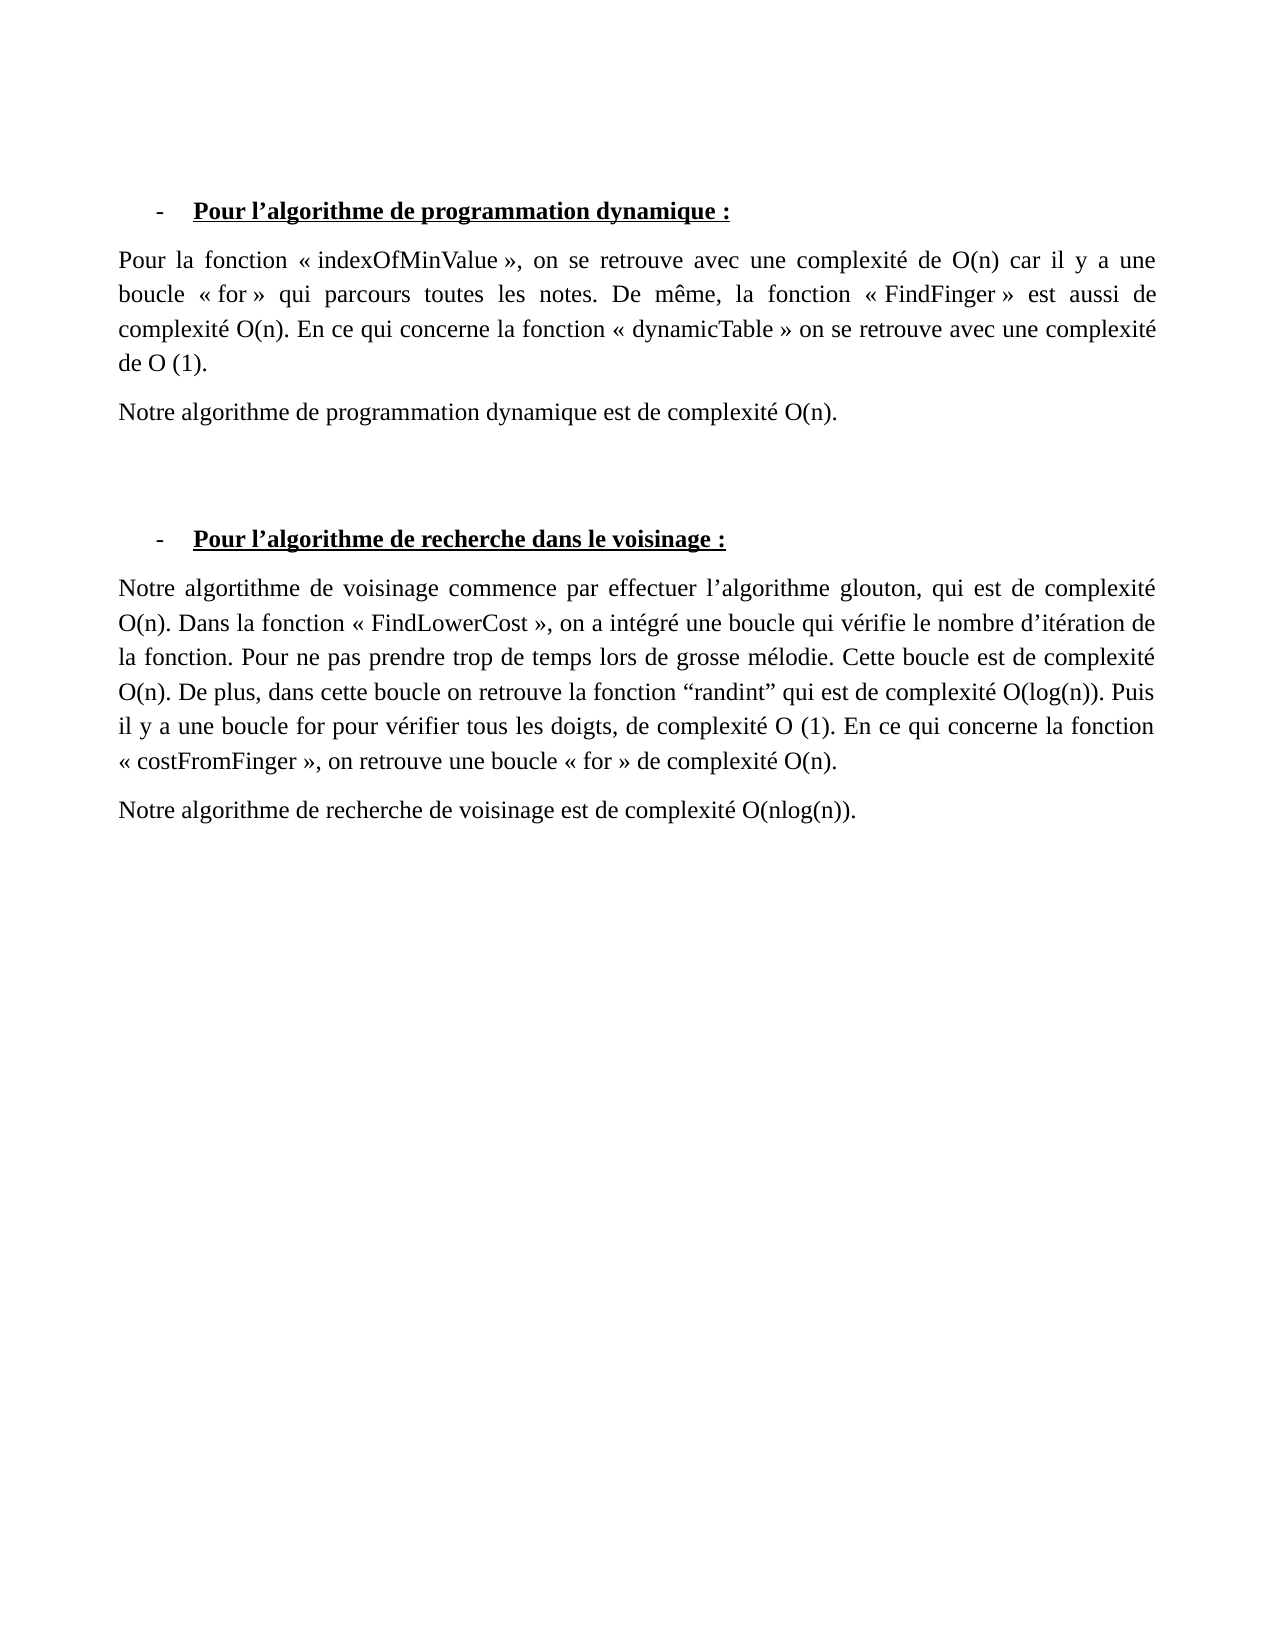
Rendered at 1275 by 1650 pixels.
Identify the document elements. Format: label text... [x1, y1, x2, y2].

text Notre algorithme de programmation dynamique est de complexité O(n). [118, 397, 1157, 426]
text Pour la fonction « indexOfMinValue », on se retrouve avec une complexité de O(n) car il y a une boucle « for » qui parcours toutes les notes. De même, la fonction « FindFinger » est aussi de complexité O(n). En ce qui concerne la fonction « dynamicTable » on se retrouve avec une complexité de O (1). [118, 245, 1157, 377]
text Notre algorithme de recherche de voisinage est de complexité O(nlog(n)). [118, 795, 1157, 824]
list Pour l’algorithme de recherche dans le voisinage : [156, 524, 1157, 553]
list Pour l’algorithme de programmation dynamique : [156, 196, 1157, 225]
text Notre algortithme de voisinage commence par effectuer l’algorithme glouton, qui est de complexité O(n). Dans la fonction « FindLowerCost », on a intégré une boucle qui vérifie le nombre d’itération de la fonction. Pour ne pas prendre trop de temps lors de grosse mélodie. Cette boucle est de complexité O(n). De plus, dans cette boucle on retrouve la fonction “randint” qui est de complexité O(log(n)). Puis il y a une boucle for pour vérifier tous les doigts, de complexité O (1). En ce qui concerne la fonction « costFromFinger », on retrouve une boucle « for » de complexité O(n). [118, 573, 1157, 774]
